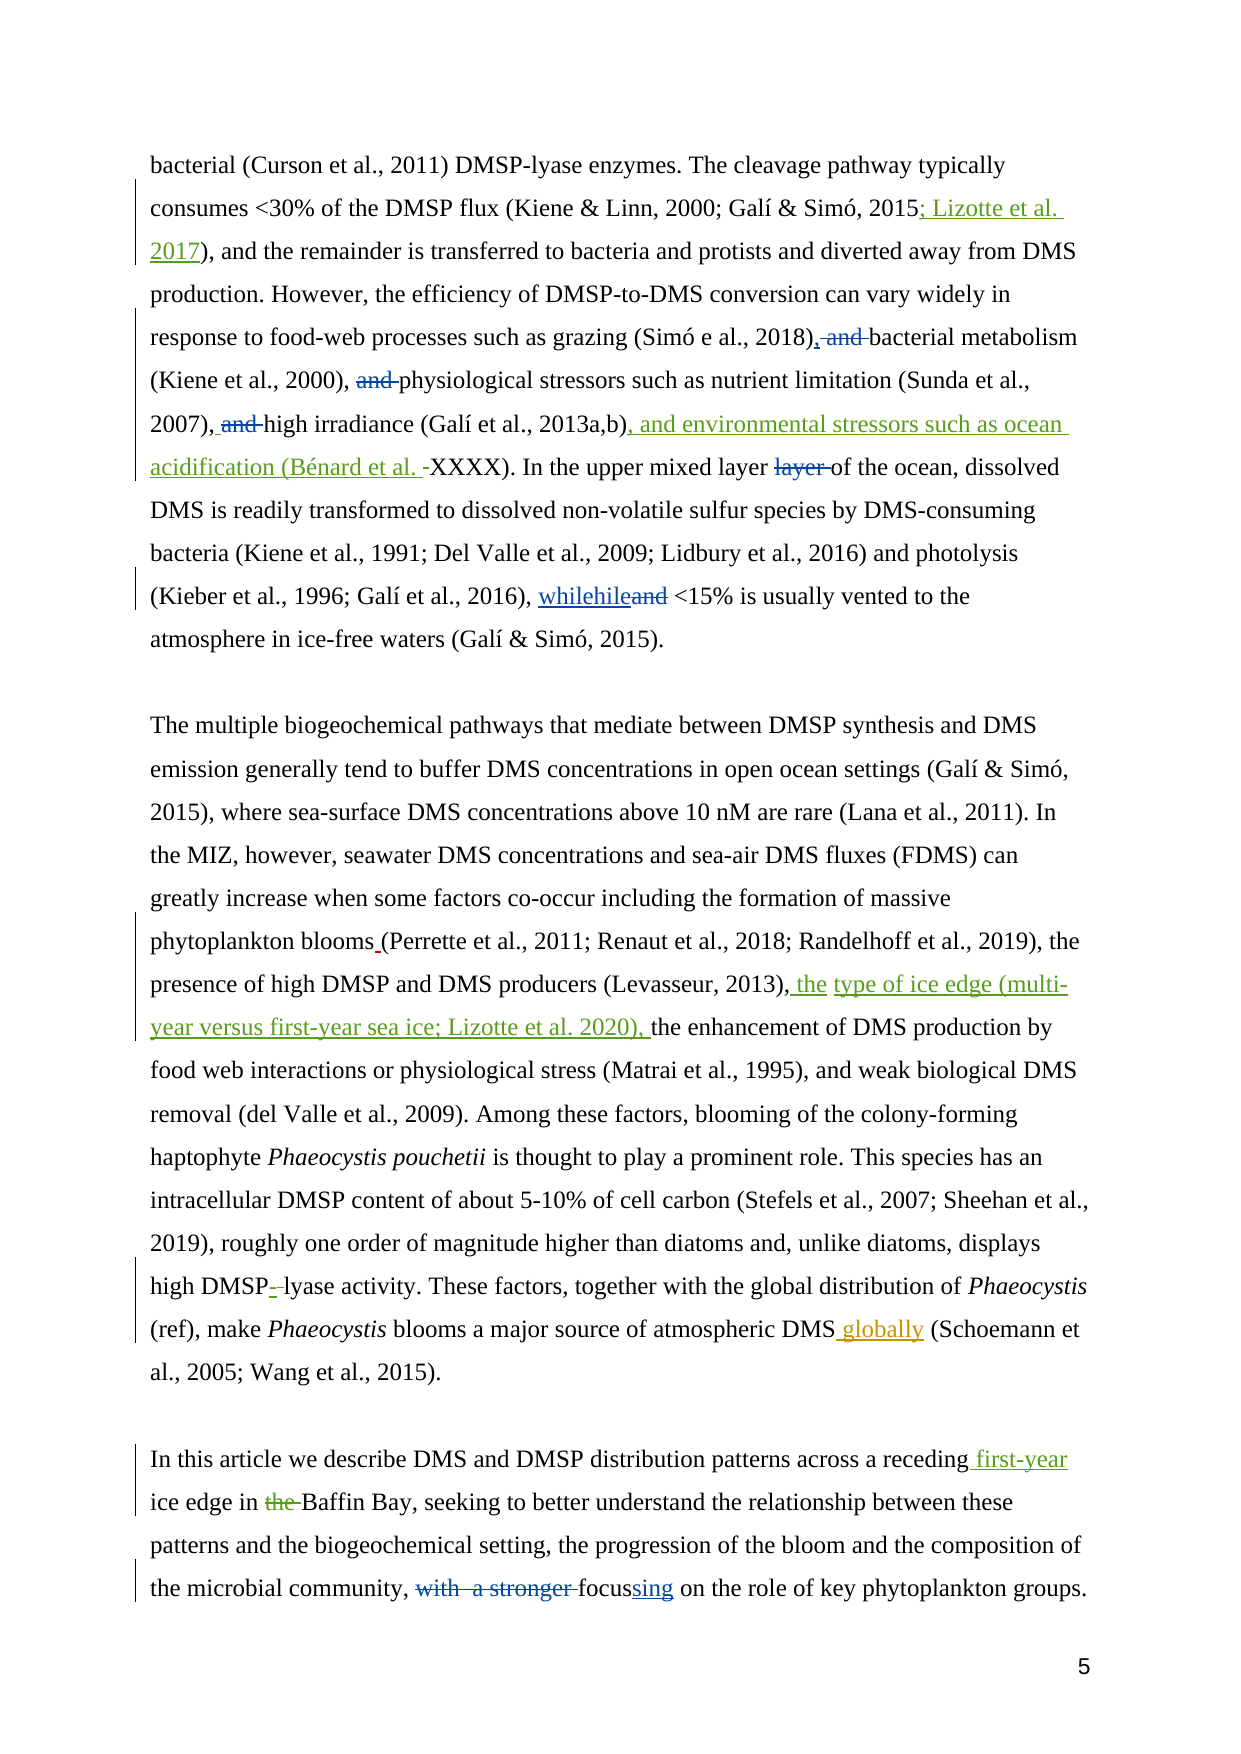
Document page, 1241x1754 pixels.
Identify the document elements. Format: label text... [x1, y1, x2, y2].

text In this article we describe DMS and DMSP distribution patterns across a receding first-year ice edge in Baffin Bay, seeking to better understand the relationship between these patterns and the biogeochemical setting, the progression of the bloom and the composition of the microbial community, focussing on the role of key phytoplankton groups. Finally, we compare our findings to a compilation of in situ studies, and upscale in situ observations using remote sensing to provide pan-Arctic estimates of EDMS from the MIZ between 2003 and 2016. [150, 1444, 1090, 1602]
text The multiple biogeochemical pathways that mediate between DMSP synthesis and DMS emission generally tend to buffer DMS concentrations in open ocean settings (Galí & Simó, 2015), where sea-surface DMS concentrations above 10 nM are rare (Lana et al., 2011). In the MIZ, however, seawater DMS concentrations and sea-air DMS fluxes (FDMS) can greatly increase when some factors co-occur including the formation of massive phytoplankton blooms (Perrette et al., 2011; Renaut et al., 2018; Randelhoff et al., 2019), the presence of high DMSP and DMS producers (Levasseur, 2013), the type of ice edge (multi-year versus first-year sea ice; Lizotte et al. 2020), the enhancement of DMS production by food web interactions or physiological stress (Matrai et al., 1995), and weak biological DMS removal (del Valle et al., 2009). Among these factors, blooming of the colony-forming haptophyte Phaeocystis pouchetii is thought to play a prominent role. This species has an intracellular DMSP content of about 5-10% of cell carbon (Stefels et al., 2007; Sheehan et al., 2019), roughly one order of magnitude higher than diatoms and, unlike diatoms, displays high DMSP-lyase activity. These factors, together with the global distribution of Phaeocystis (ref), make Phaeocystis blooms a major source of atmospheric DMS globally (Schoemann et al., 2005; Wang et al., 2015). [150, 711, 1090, 1386]
text bacterial (Curson et al., 2011) DMSP-lyase enzymes. The cleavage pathway typically consumes <30% of the DMSP flux (Kiene & Linn, 2000; Galí & Simó, 2015; Lizotte et al. 2017), and the remainder is transferred to bacteria and protists and diverted away from DMS production. However, the efficiency of DMSP-to-DMS conversion can vary widely in response to food-web processes such as grazing (Simó e al., 2018),bacterial metabolism (Kiene et al., 2000), physiological stressors such as nutrient limitation (Sunda et al., 2007), high irradiance (Galí et al., 2013a,b), and environmental stressors such as ocean acidification (Bénard et al. XXXX). In the upper mixed layer of the ocean, dissolved DMS is readily transformed to dissolved non-volatile sulfur species by DMS-consuming bacteria (Kiene et al., 1991; Del Valle et al., 2009; Lidbury et al., 2016) and photolysis (Kieber et al., 1996; Galí et al., 2016), whilehile <15% is usually vented to the atmosphere in ice-free waters (Galí & Simó, 2015). [150, 150, 1090, 653]
